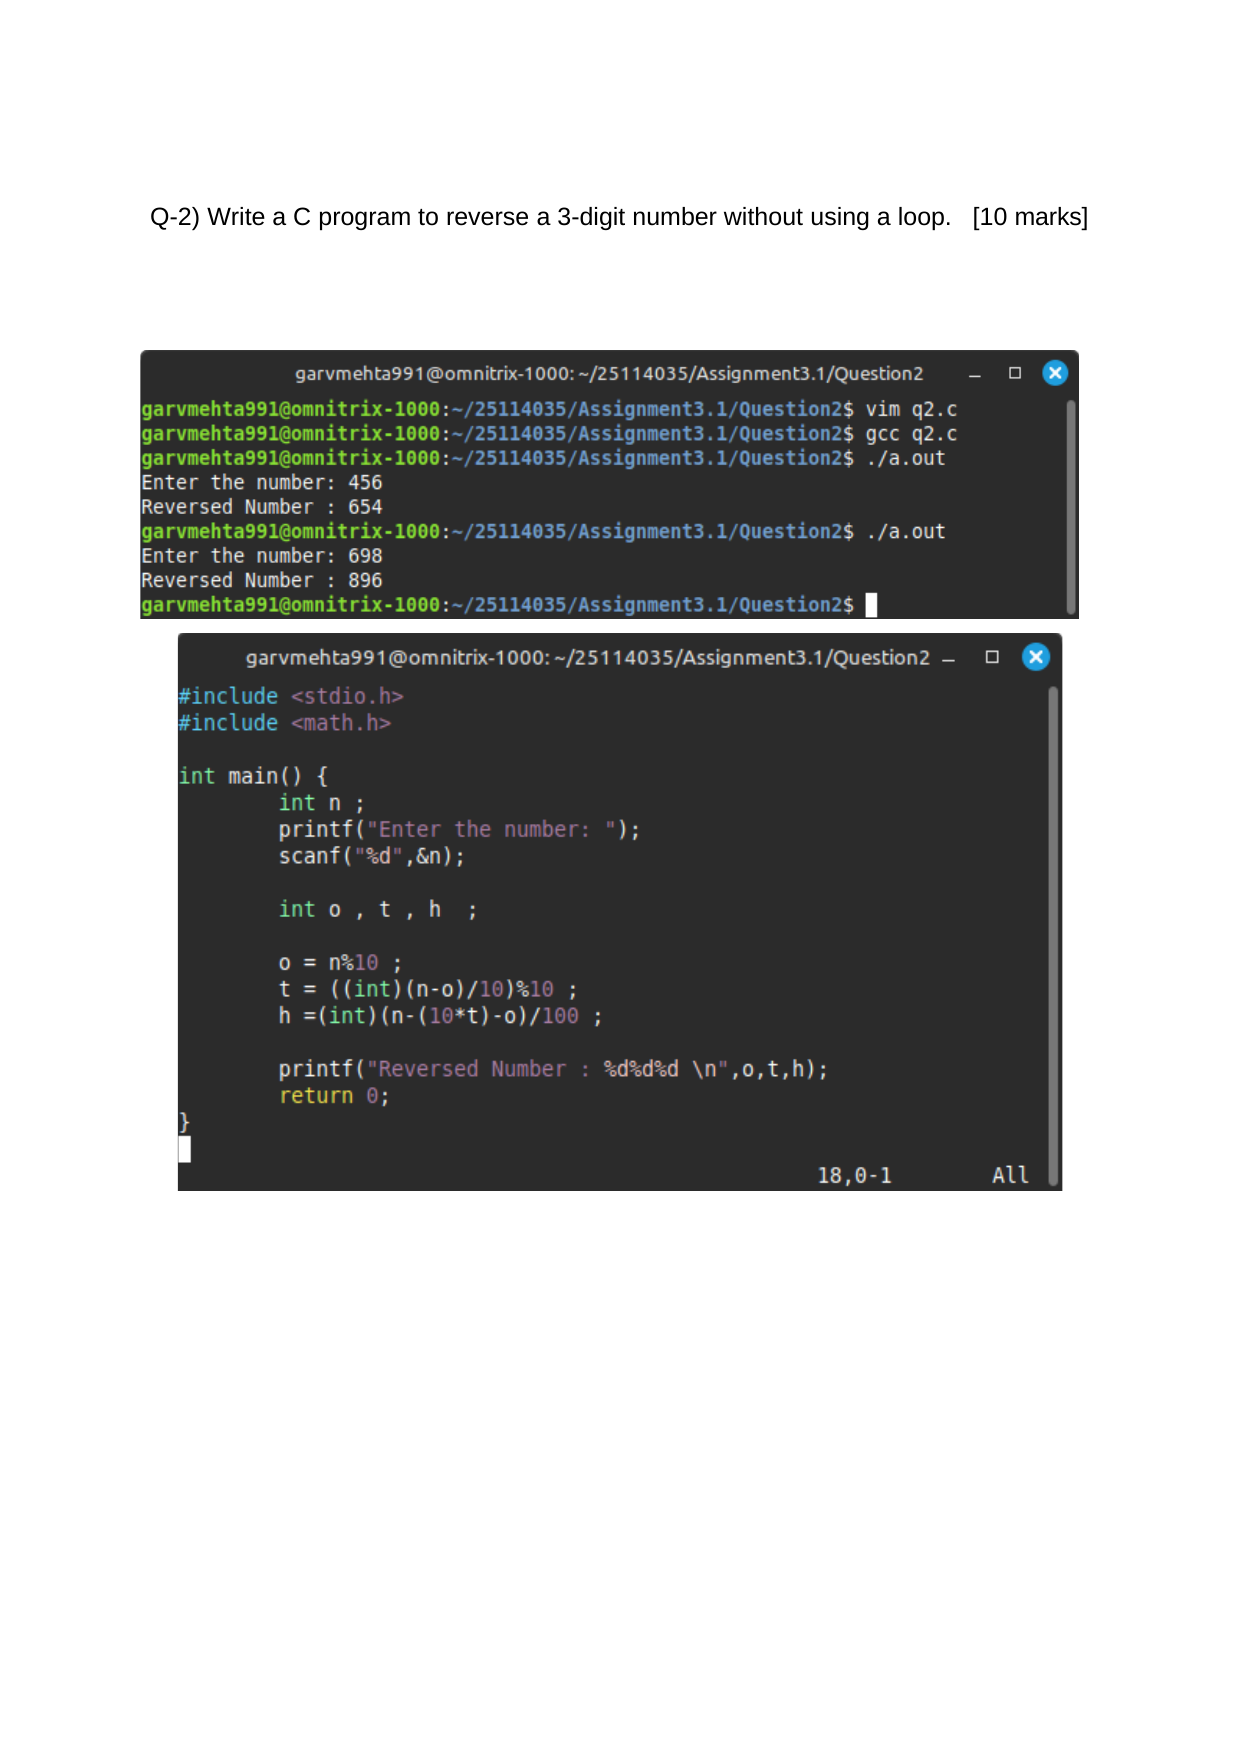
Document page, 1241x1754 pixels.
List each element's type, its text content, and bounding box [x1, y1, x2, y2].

text Q-2) Write a C program to reverse a 3-digit number without using a loop. [10 marks] [150, 202, 1093, 231]
picture [177, 633, 1063, 1191]
picture [140, 350, 1079, 619]
